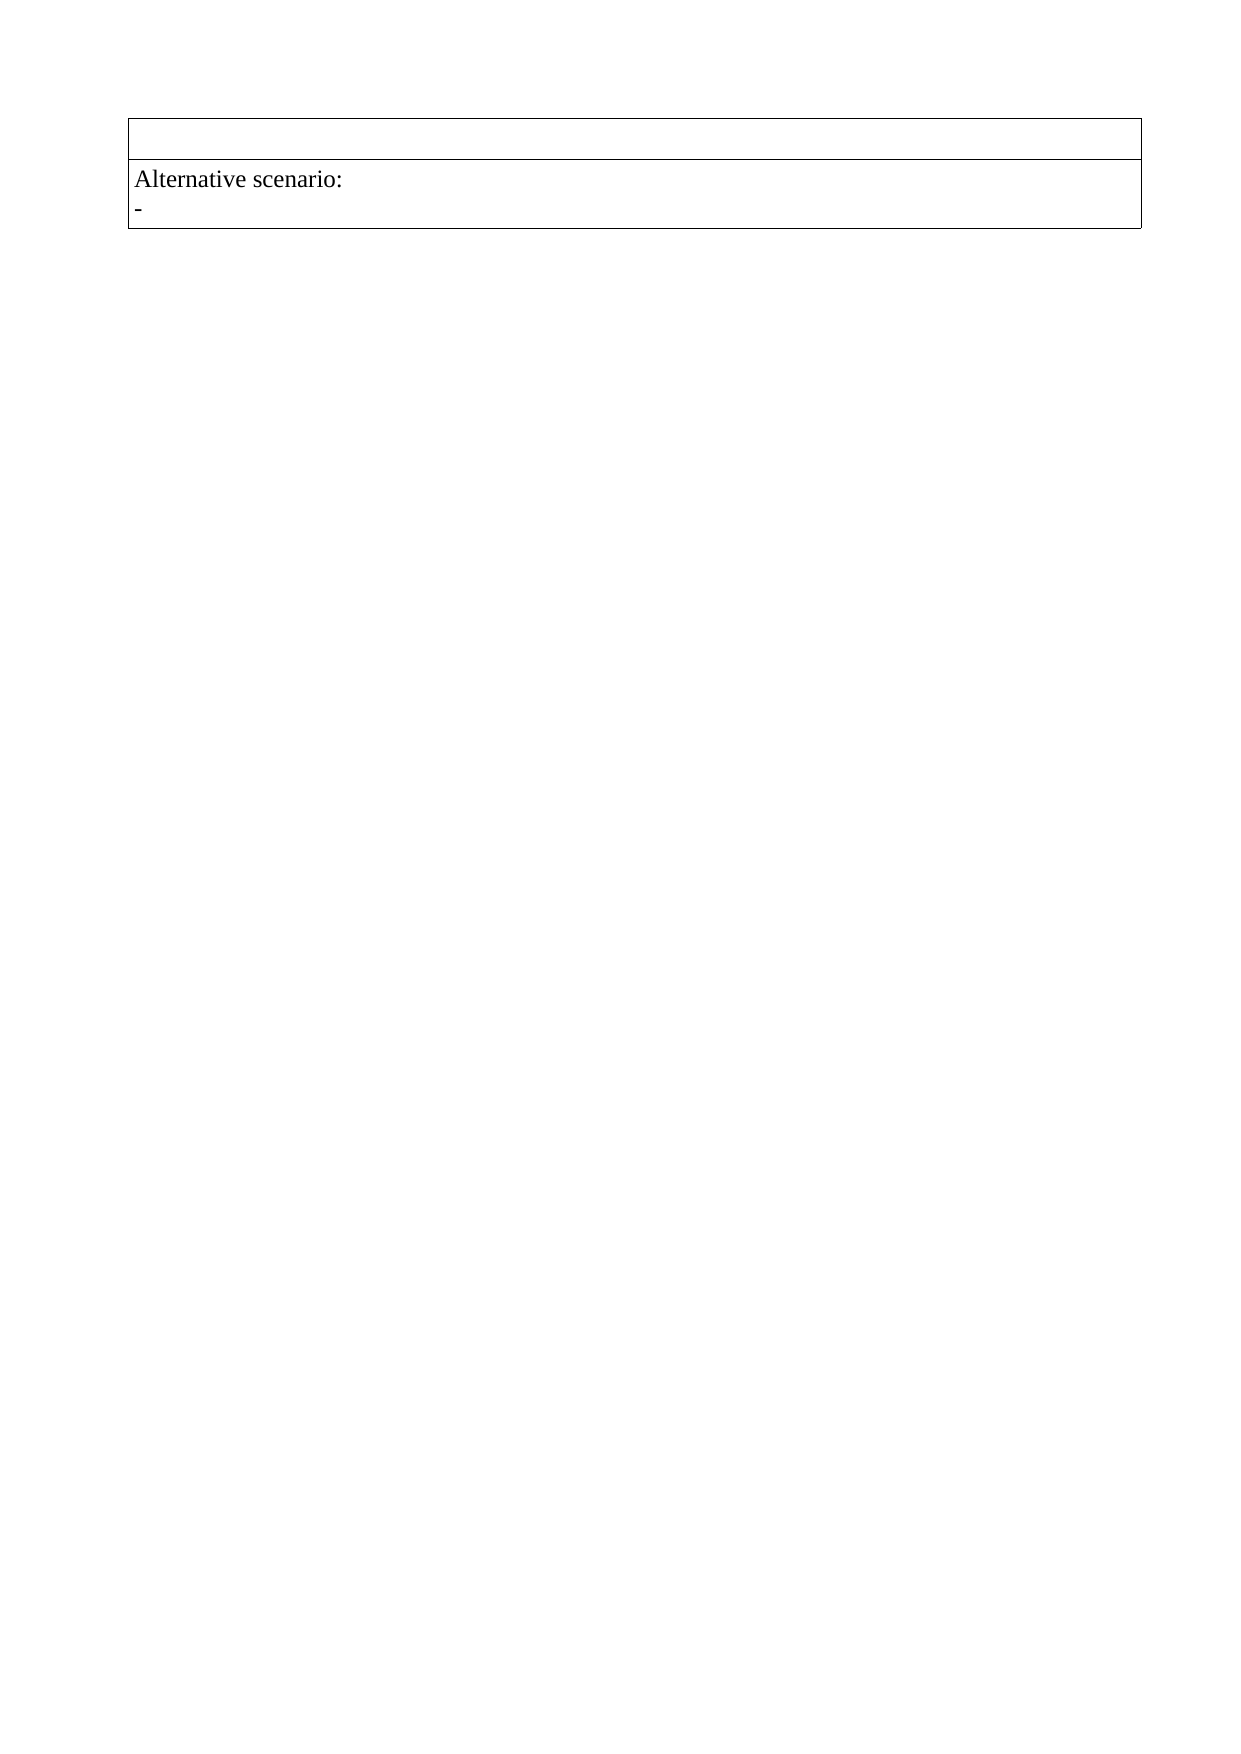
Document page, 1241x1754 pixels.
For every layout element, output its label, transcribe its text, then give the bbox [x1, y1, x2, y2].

table_cell [129, 119, 1141, 158]
table_cell Alternative scenario: - [129, 160, 1141, 227]
